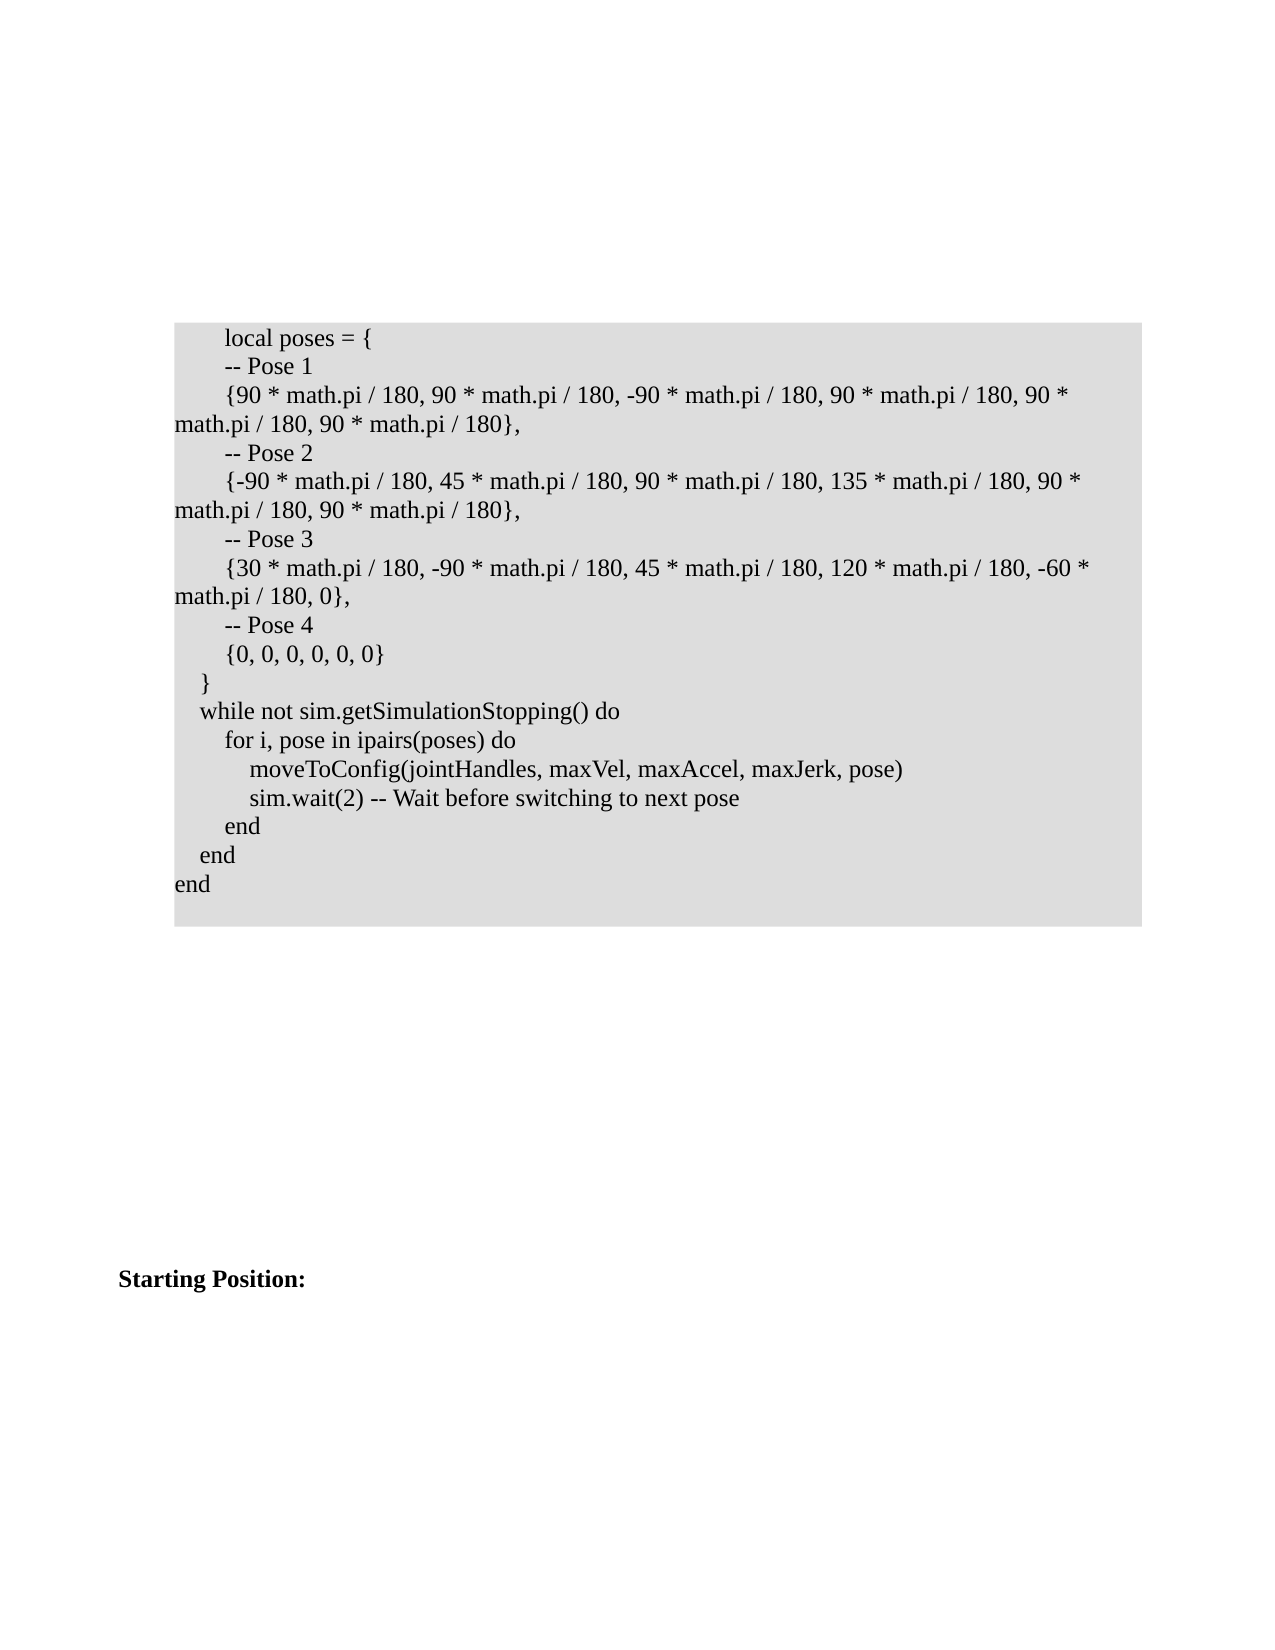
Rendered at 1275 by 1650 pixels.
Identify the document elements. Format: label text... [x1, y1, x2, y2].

text Starting Position: [118, 1264, 1157, 1293]
